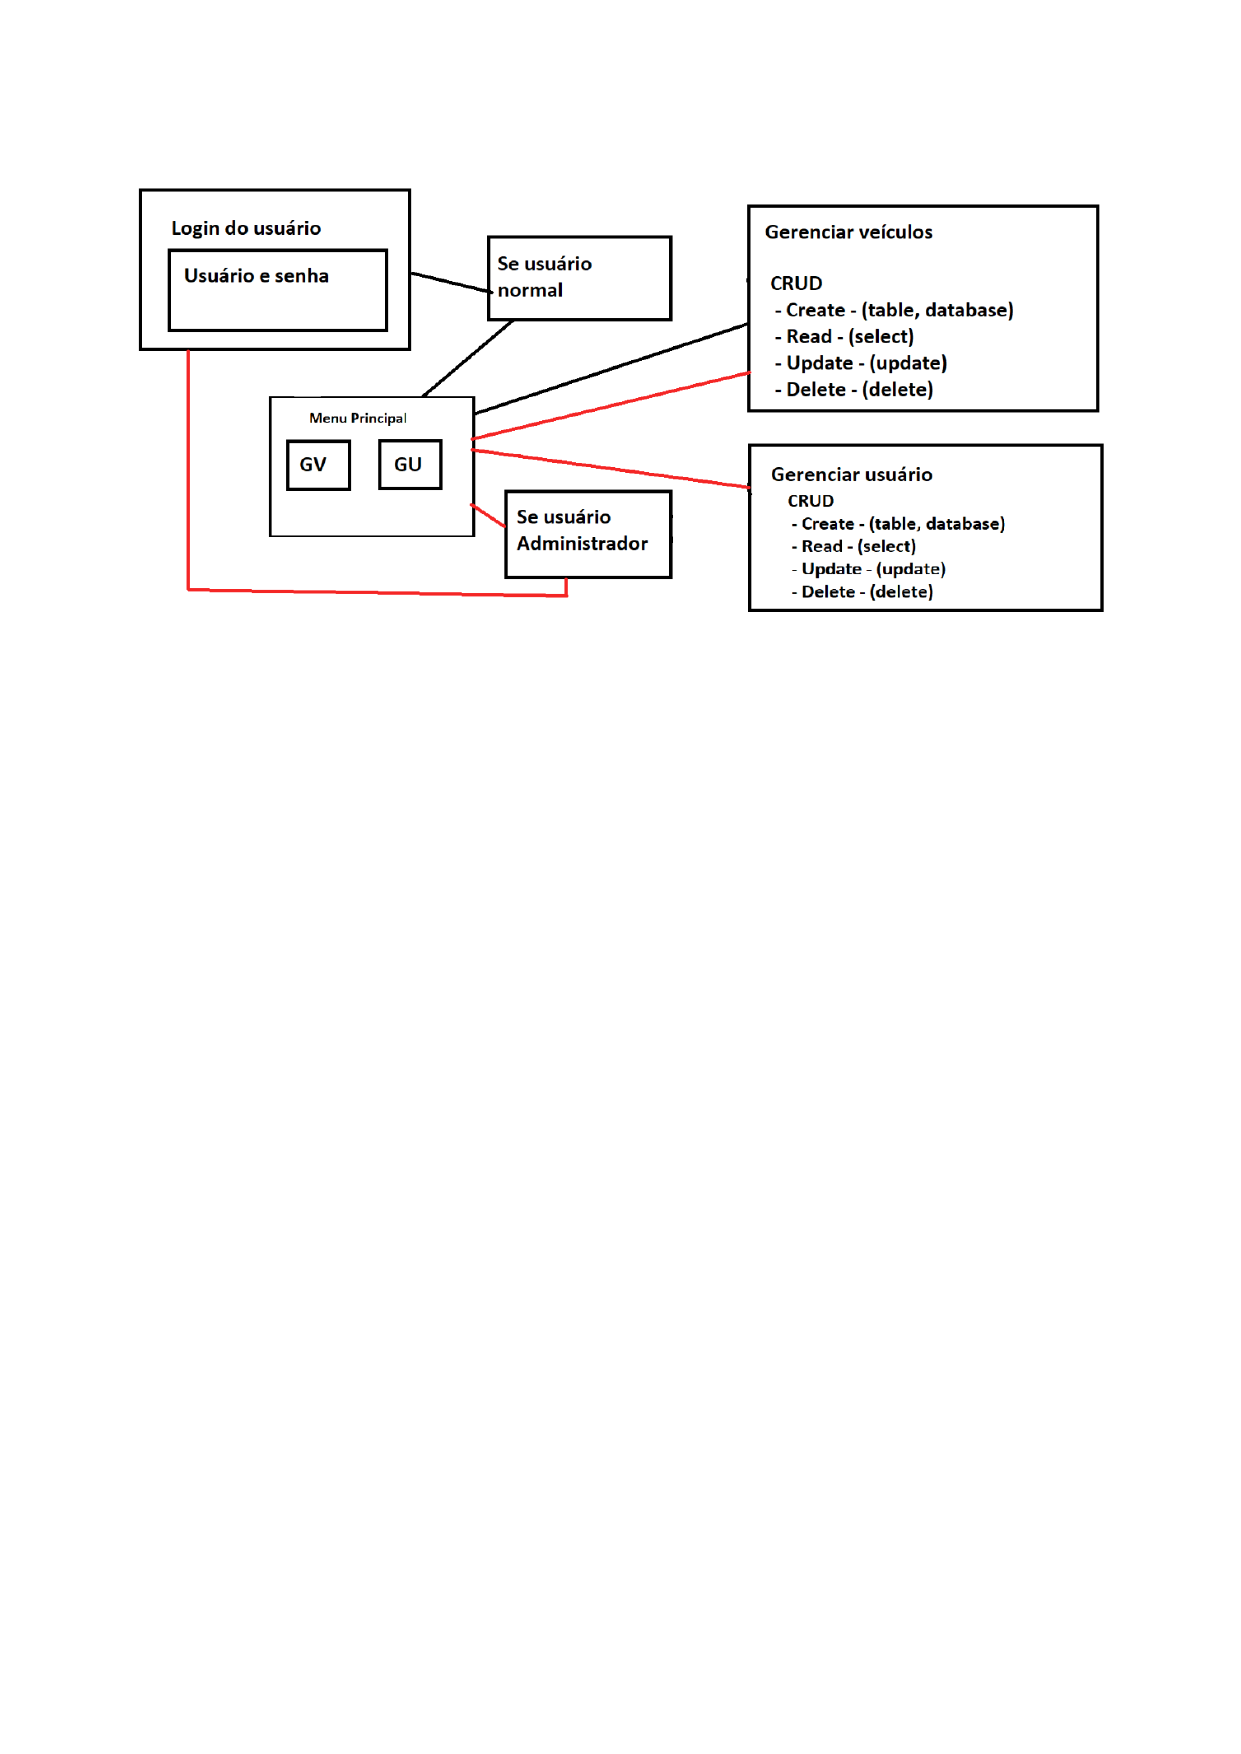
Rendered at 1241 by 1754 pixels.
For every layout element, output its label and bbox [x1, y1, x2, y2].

picture [118, 175, 1123, 634]
